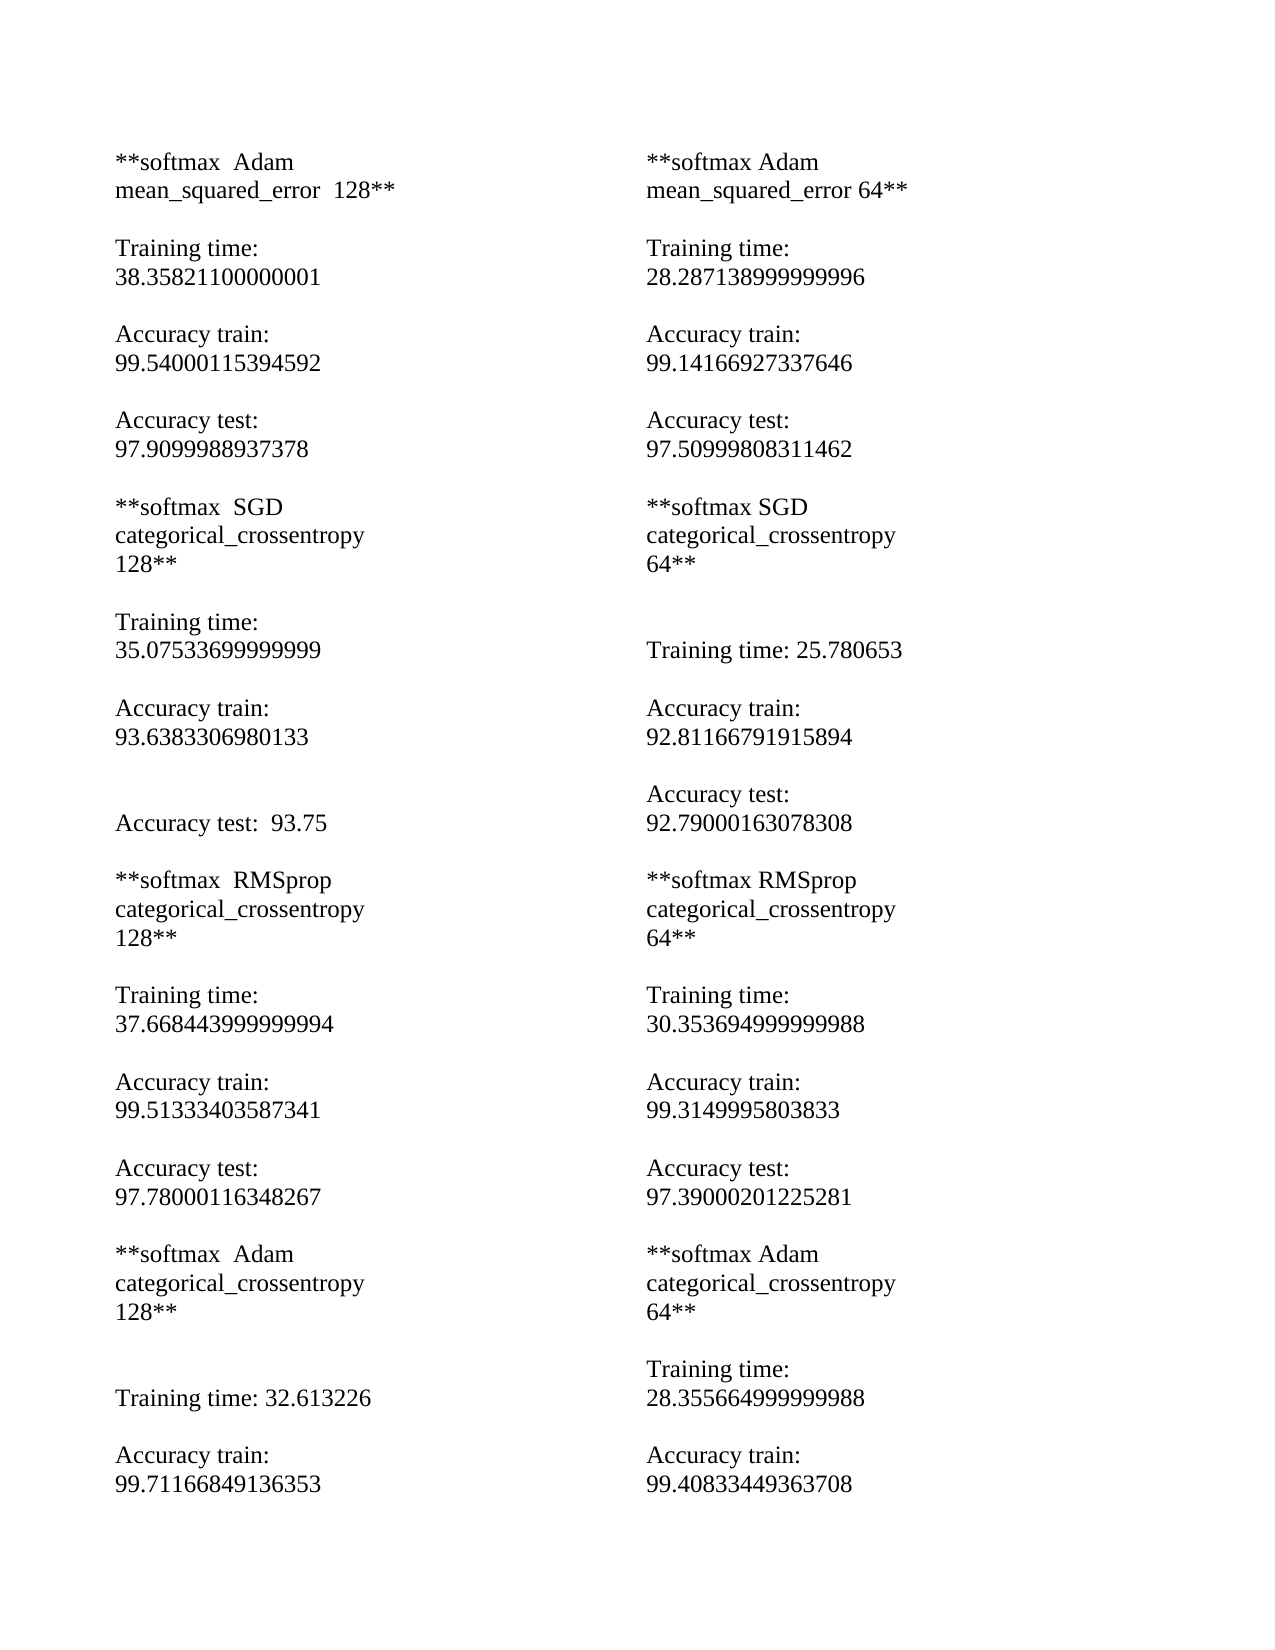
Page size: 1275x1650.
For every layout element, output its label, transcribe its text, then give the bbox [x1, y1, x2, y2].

table_cell [414, 866, 643, 952]
table_cell [414, 1239, 643, 1326]
table_cell [112, 751, 413, 779]
table_cell [112, 1038, 413, 1067]
table_cell [112, 1412, 413, 1441]
table_cell [414, 751, 643, 779]
table_cell [414, 492, 643, 578]
table_cell [414, 1153, 643, 1211]
table_cell Accuracy train: 93.6383306980133 [112, 693, 413, 751]
table_cell [112, 118, 413, 147]
table_cell [643, 1326, 934, 1354]
table_cell Accuracy test: 97.9099988937378 [112, 406, 413, 463]
table_cell [414, 1354, 643, 1412]
table_cell Accuracy test: 93.75 [112, 779, 413, 837]
table_cell [112, 952, 413, 981]
table_cell [414, 693, 643, 751]
table_cell Training time: 37.668443999999994 [112, 981, 413, 1038]
table_cell [414, 1498, 643, 1527]
table_cell Training time: 28.287138999999996 [643, 233, 934, 291]
table_cell [414, 981, 643, 1038]
table_cell [414, 406, 643, 463]
table_cell [112, 1326, 413, 1354]
table_cell Accuracy train: 99.71166849136353 [112, 1441, 413, 1498]
table_cell **softmax Adam mean_squared_error 128** [112, 147, 413, 204]
table_cell Training time: 30.353694999999988 [643, 981, 934, 1038]
table_cell [643, 1412, 934, 1441]
table_cell **softmax Adam categorical_crossentropy 128** [112, 1239, 413, 1326]
table_cell [643, 1038, 934, 1067]
table_cell [414, 779, 643, 837]
table_cell [414, 607, 643, 664]
table_cell Accuracy test: 92.79000163078308 [643, 779, 934, 837]
table_cell [414, 1067, 643, 1124]
table_cell [112, 291, 413, 319]
table_cell [414, 204, 643, 233]
table_cell [112, 377, 413, 406]
table_cell Accuracy test: 97.39000201225281 [643, 1153, 934, 1211]
table_cell [112, 664, 413, 693]
table_cell [643, 751, 934, 779]
table_cell **softmax Adam categorical_crossentropy 64** [643, 1239, 934, 1326]
table_cell [414, 291, 643, 319]
table_cell [643, 377, 934, 406]
table_cell [414, 1211, 643, 1239]
table_cell [112, 578, 413, 607]
table_cell [643, 952, 934, 981]
table_cell [414, 1124, 643, 1153]
table_cell [414, 1441, 643, 1498]
table_cell [414, 463, 643, 492]
table_cell Accuracy train: 99.54000115394592 [112, 319, 413, 377]
table_cell **softmax RMSprop categorical_crossentropy 64** [643, 866, 934, 952]
table_cell Accuracy test: 97.50999808311462 [643, 406, 934, 463]
table_cell Training time: 32.613226 [112, 1354, 413, 1412]
table_cell [643, 1498, 934, 1527]
table_cell **softmax SGD categorical_crossentropy 128** [112, 492, 413, 578]
table_cell [643, 1124, 934, 1153]
table_cell [643, 664, 934, 693]
table_cell [643, 463, 934, 492]
table_cell [643, 291, 934, 319]
table_cell [414, 1038, 643, 1067]
table_cell [414, 147, 643, 204]
table_cell [643, 1211, 934, 1239]
table_cell [414, 952, 643, 981]
table_cell [643, 578, 934, 607]
table_cell [414, 1412, 643, 1441]
table_cell [643, 204, 934, 233]
table_cell [414, 377, 643, 406]
table_cell [112, 1498, 413, 1527]
table_cell **softmax Adam mean_squared_error 64** [643, 147, 934, 204]
table_cell Accuracy train: 99.14166927337646 [643, 319, 934, 377]
table_cell **softmax RMSprop categorical_crossentropy 128** [112, 866, 413, 952]
table_cell [414, 319, 643, 377]
table_cell [112, 1124, 413, 1153]
table_cell Training time: 25.780653 [643, 607, 934, 664]
table_cell [414, 664, 643, 693]
table_cell [414, 578, 643, 607]
table_cell [643, 118, 934, 147]
table_cell Accuracy test: 97.78000116348267 [112, 1153, 413, 1211]
table_cell [643, 837, 934, 866]
table_cell Training time: 38.35821100000001 [112, 233, 413, 291]
table_cell [414, 1326, 643, 1354]
table_cell [112, 837, 413, 866]
table_cell [414, 837, 643, 866]
table_cell [112, 463, 413, 492]
table_cell Accuracy train: 99.3149995803833 [643, 1067, 934, 1124]
table_cell [414, 118, 643, 147]
table_cell Training time: 28.355664999999988 [643, 1354, 934, 1412]
table_cell **softmax SGD categorical_crossentropy 64** [643, 492, 934, 578]
table_cell [414, 233, 643, 291]
table_cell Accuracy train: 99.40833449363708 [643, 1441, 934, 1498]
table_cell Accuracy train: 92.81166791915894 [643, 693, 934, 751]
table_cell Accuracy train: 99.51333403587341 [112, 1067, 413, 1124]
table_cell Training time: 35.07533699999999 [112, 607, 413, 664]
table_cell [112, 204, 413, 233]
table_cell [112, 1211, 413, 1239]
